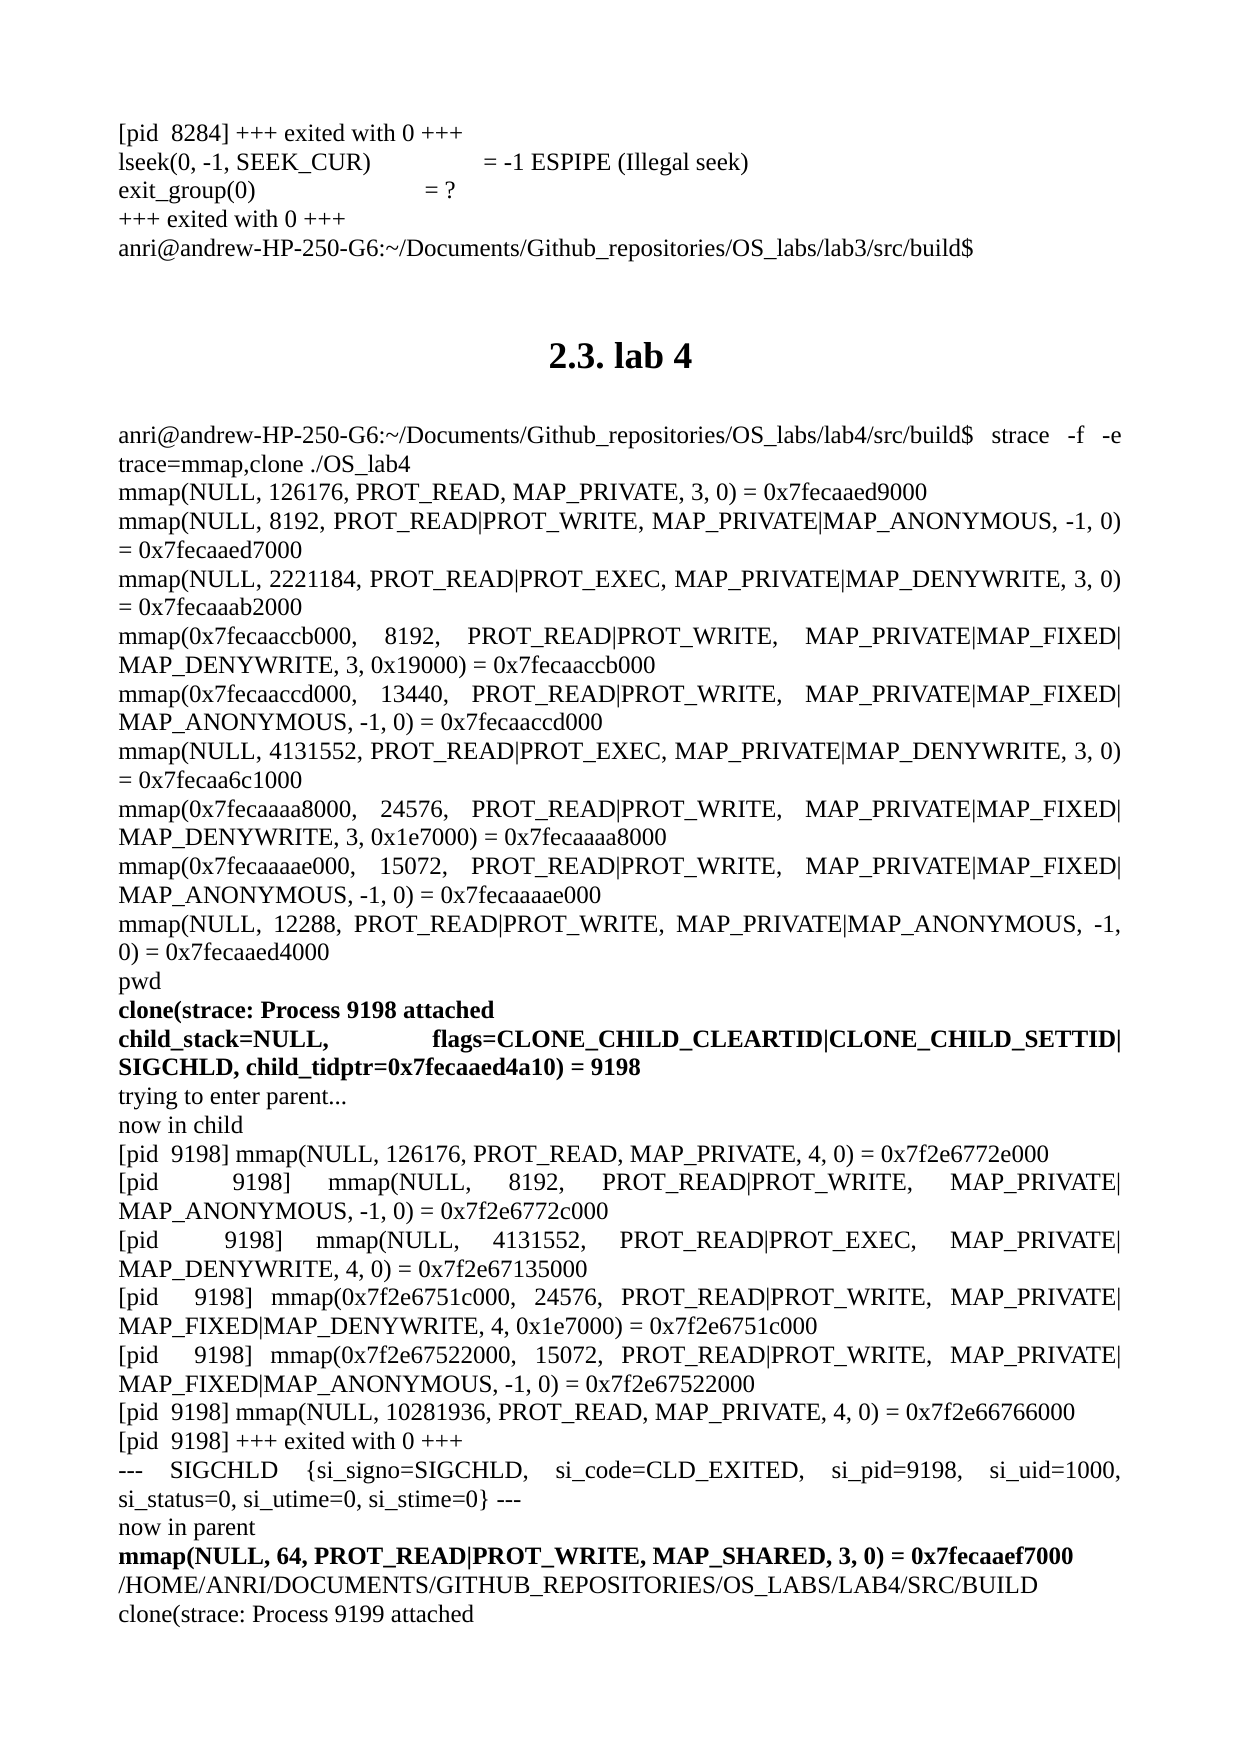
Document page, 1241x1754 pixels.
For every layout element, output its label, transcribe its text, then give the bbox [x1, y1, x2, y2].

text trying to enter parent... [118, 1081, 1122, 1110]
text lseek(0, -1, SEEK_CUR) = -1 ESPIPE (Illegal seek) [118, 147, 1122, 176]
text mmap(NULL, 2221184, PROT_READ|PROT_EXEC, MAP_PRIVATE|MAP_DENYWRITE, 3, 0) = 0x7fecaaab2000 [118, 564, 1122, 621]
text clone(strace: Process 9198 attached [118, 995, 1122, 1024]
text exit_group(0) = ? [118, 176, 1122, 204]
text pwd [118, 966, 1122, 995]
text mmap(NULL, 4131552, PROT_READ|PROT_EXEC, MAP_PRIVATE|MAP_DENYWRITE, 3, 0) = 0x7fecaa6c1000 [118, 736, 1122, 794]
text mmap(0x7fecaaaae000, 15072, PROT_READ|PROT_WRITE, MAP_PRIVATE|MAP_FIXED|MAP_ANONYMOUS, -1, 0) = 0x7fecaaaae000 [118, 851, 1122, 909]
text mmap(0x7fecaaccd000, 13440, PROT_READ|PROT_WRITE, MAP_PRIVATE|MAP_FIXED|MAP_ANONYMOUS, -1, 0) = 0x7fecaaccd000 [118, 679, 1122, 736]
text [pid 9198] mmap(NULL, 126176, PROT_READ, MAP_PRIVATE, 4, 0) = 0x7f2e6772e000 [118, 1139, 1122, 1167]
text [pid 9198] mmap(NULL, 10281936, PROT_READ, MAP_PRIVATE, 4, 0) = 0x7f2e66766000 [118, 1397, 1122, 1426]
text now in parent [118, 1512, 1122, 1541]
text anri@andrew-HP-250-G6:~/Documents/Github_repositories/OS_labs/lab4/src/build$ strace -f -e trace=mmap,clone ./OS_lab4 [118, 420, 1122, 477]
text 2.3. lab 4 [118, 334, 1122, 377]
text [pid 9198] mmap(0x7f2e67522000, 15072, PROT_READ|PROT_WRITE, MAP_PRIVATE|MAP_FIXED|MAP_ANONYMOUS, -1, 0) = 0x7f2e67522000 [118, 1340, 1122, 1397]
text /HOME/ANRI/DOCUMENTS/GITHUB_REPOSITORIES/OS_LABS/LAB4/SRC/BUILD [118, 1570, 1122, 1599]
text mmap(0x7fecaaccb000, 8192, PROT_READ|PROT_WRITE, MAP_PRIVATE|MAP_FIXED|MAP_DENYWRITE, 3, 0x19000) = 0x7fecaaccb000 [118, 621, 1122, 679]
text anri@andrew-HP-250-G6:~/Documents/Github_repositories/OS_labs/lab3/src/build$ [118, 233, 1122, 262]
text mmap(NULL, 8192, PROT_READ|PROT_WRITE, MAP_PRIVATE|MAP_ANONYMOUS, -1, 0) = 0x7fecaaed7000 [118, 506, 1122, 564]
text mmap(0x7fecaaaa8000, 24576, PROT_READ|PROT_WRITE, MAP_PRIVATE|MAP_FIXED|MAP_DENYWRITE, 3, 0x1e7000) = 0x7fecaaaa8000 [118, 794, 1122, 851]
text mmap(NULL, 126176, PROT_READ, MAP_PRIVATE, 3, 0) = 0x7fecaaed9000 [118, 477, 1122, 506]
text mmap(NULL, 12288, PROT_READ|PROT_WRITE, MAP_PRIVATE|MAP_ANONYMOUS, -1, 0) = 0x7fecaaed4000 [118, 909, 1122, 966]
text [pid 9198] mmap(NULL, 4131552, PROT_READ|PROT_EXEC, MAP_PRIVATE|MAP_DENYWRITE, 4, 0) = 0x7f2e67135000 [118, 1225, 1122, 1282]
text +++ exited with 0 +++ [118, 204, 1122, 233]
text [pid 9198] +++ exited with 0 +++ [118, 1426, 1122, 1455]
text clone(strace: Process 9199 attached [118, 1599, 1122, 1627]
text child_stack=NULL, flags=CLONE_CHILD_CLEARTID|CLONE_CHILD_SETTID|SIGCHLD, child_tidptr=0x7fecaaed4a10) = 9198 [118, 1024, 1122, 1081]
text [pid 9198] mmap(0x7f2e6751c000, 24576, PROT_READ|PROT_WRITE, MAP_PRIVATE|MAP_FIXED|MAP_DENYWRITE, 4, 0x1e7000) = 0x7f2e6751c000 [118, 1282, 1122, 1340]
text [pid 8284] +++ exited with 0 +++ [118, 118, 1122, 147]
text now in child [118, 1110, 1122, 1139]
text mmap(NULL, 64, PROT_READ|PROT_WRITE, MAP_SHARED, 3, 0) = 0x7fecaaef7000 [118, 1541, 1122, 1570]
text [pid 9198] mmap(NULL, 8192, PROT_READ|PROT_WRITE, MAP_PRIVATE|MAP_ANONYMOUS, -1, 0) = 0x7f2e6772c000 [118, 1167, 1122, 1225]
text --- SIGCHLD {si_signo=SIGCHLD, si_code=CLD_EXITED, si_pid=9198, si_uid=1000, si_status=0, si_utime=0, si_stime=0} --- [118, 1455, 1122, 1512]
